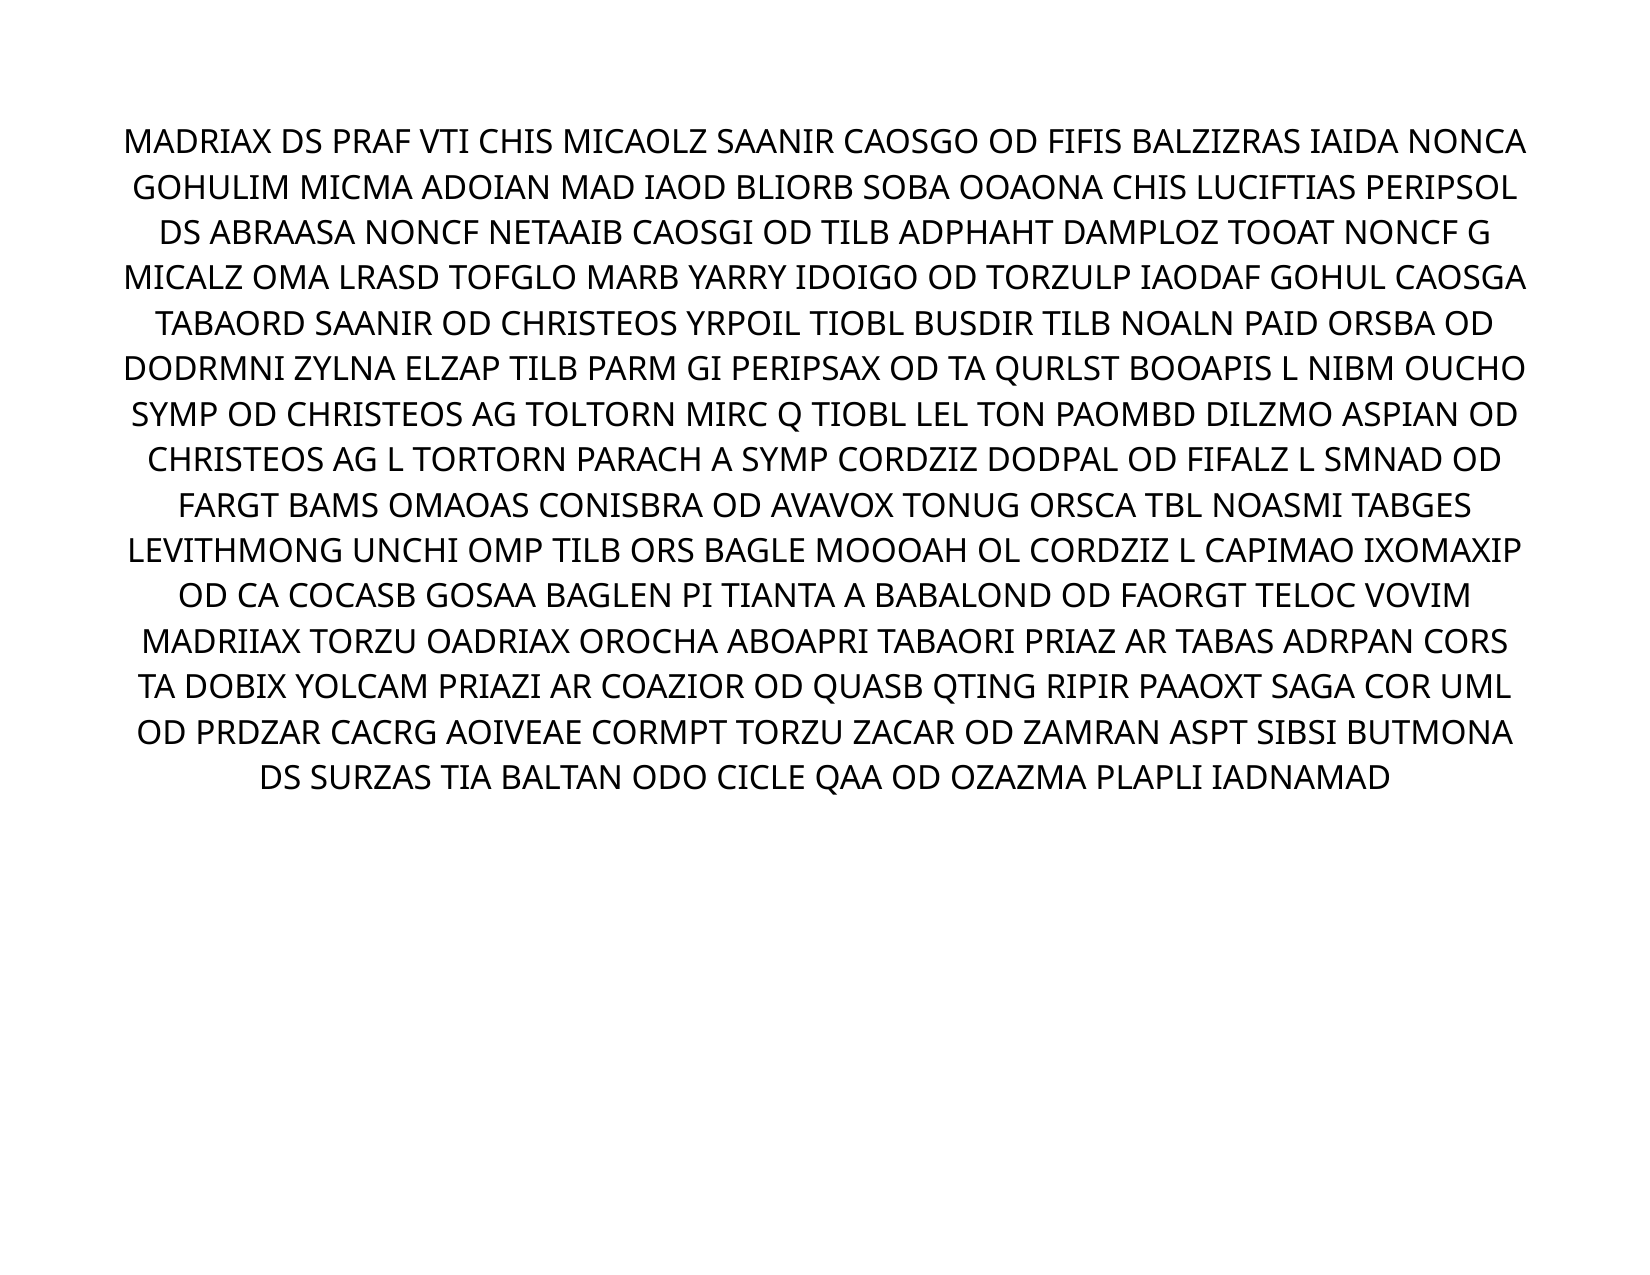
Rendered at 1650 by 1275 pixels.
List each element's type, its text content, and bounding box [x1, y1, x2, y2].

text MADRIAX DS PRAF VTI CHIS MICAOLZ SAANIR CAOSGO OD FIFIS BALZIZRAS IAIDA NONCA GOHULIM MICMA ADOIAN MAD IAOD BLIORB SOBA OOAONA CHIS LUCIFTIAS PERIPSOL DS ABRAASA NONCF NETAAIB CAOSGI OD TILB ADPHAHT DAMPLOZ TOOAT NONCF G MICALZ OMA LRASD TOFGLO MARB YARRY IDOIGO OD TORZULP IAODAF GOHUL CAOSGA TABAORD SAANIR OD CHRISTEOS YRPOIL TIOBL BUSDIR TILB NOALN PAID ORSBA OD DODRMNI ZYLNA ELZAP TILB PARM GI PERIPSAX OD TA QURLST BOOAPIS L NIBM OUCHO SYMP OD CHRISTEOS AG TOLTORN MIRC Q TIOBL LEL TON PAOMBD DILZMO ASPIAN OD CHRISTEOS AG L TORTORN PARACH A SYMP CORDZIZ DODPAL OD FIFALZ L SMNAD OD FARGT BAMS OMAOAS CONISBRA OD AVAVOX TONUG ORSCA TBL NOASMI TABGES LEVITHMONG UNCHI OMP TILB ORS BAGLE MOOOAH OL CORDZIZ L CAPIMAO IXOMAXIP OD CA COCASB GOSAA BAGLEN PI TIANTA A BABALOND OD FAORGT TELOC VOVIM MADRIIAX TORZU OADRIAX OROCHA ABOAPRI TABAORI PRIAZ AR TABAS ADRPAN CORS TA DOBIX YOLCAM PRIAZI AR COAZIOR OD QUASB QTING RIPIR PAAOXT SAGA COR UML OD PRDZAR CACRG AOIVEAE CORMPT TORZU ZACAR OD ZAMRAN ASPT SIBSI BUTMONA DS SURZAS TIA BALTAN ODO CICLE QAA OD OZAZMA PLAPLI IADNAMAD [118, 118, 1532, 799]
